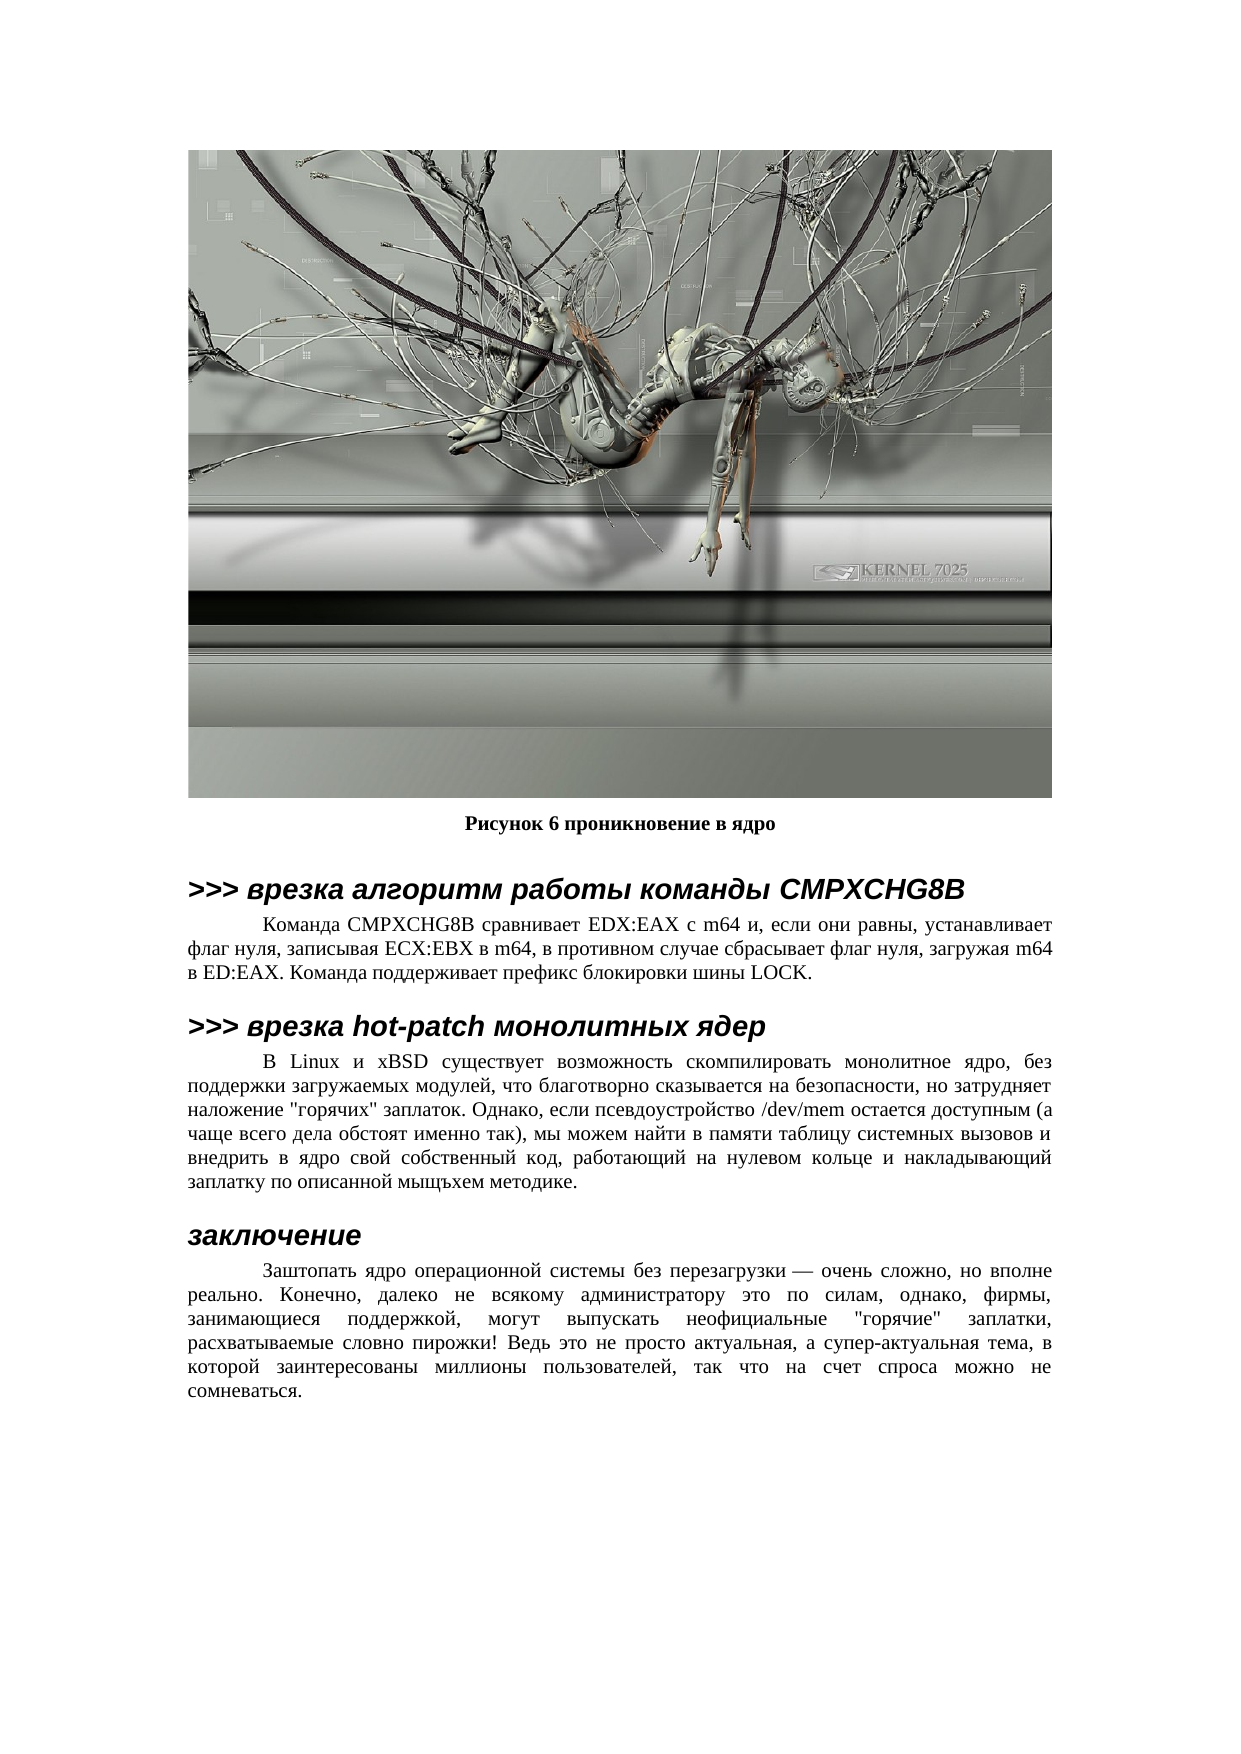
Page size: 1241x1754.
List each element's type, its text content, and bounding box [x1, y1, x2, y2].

text В Linux и xBSD существует возможность скомпилировать монолитное ядро, без поддержки загружаемых модулей, что благотворно сказывается на безопасности, но затрудняет наложение "горячих" заплаток. Однако, если псевдоустройство /dev/mem остается доступным (а чаще всего дела обстоят именно так), мы можем найти в памяти таблицу системных вызовов и внедрить в ядро свой собственный код, работающий на нулевом кольце и накладывающий заплатку по описанной мыщъхем методике. [187, 1049, 1053, 1193]
text Рисунок 6 проникновение в ядро [187, 810, 1053, 834]
text Команда CMPXCHG8B сравнивает EDX:EAX с m64 и, если они равны, устанавливает флаг нуля, записывая ECX:EBX в m64, в противном случае сбрасывает флаг нуля, загружая m64 в ED:EAX. Команда поддерживает префикс блокировки шины LOCK. [187, 912, 1053, 984]
subtitle >>> врезка hot-patch монолитных ядер [187, 1009, 1053, 1042]
subtitle заключение [187, 1218, 1053, 1252]
subtitle >>> врезка алгоритм работы команды CMPXCHG8B [187, 872, 1053, 906]
text Заштопать ядро операционной системы без перезагрузки — очень сложно, но вполне реально. Конечно, далеко не всякому администратору это по силам, однако, фирмы, занимающиеся поддержкой, могут выпускать неофициальные "горячие" заплатки, расхватываемые словно пирожки! Ведь это не просто актуальная, а супер-актуальная тема, в которой заинтересованы миллионы пользователей, так что на счет спроса можно не сомневаться. [187, 1258, 1053, 1402]
picture [188, 150, 1052, 798]
